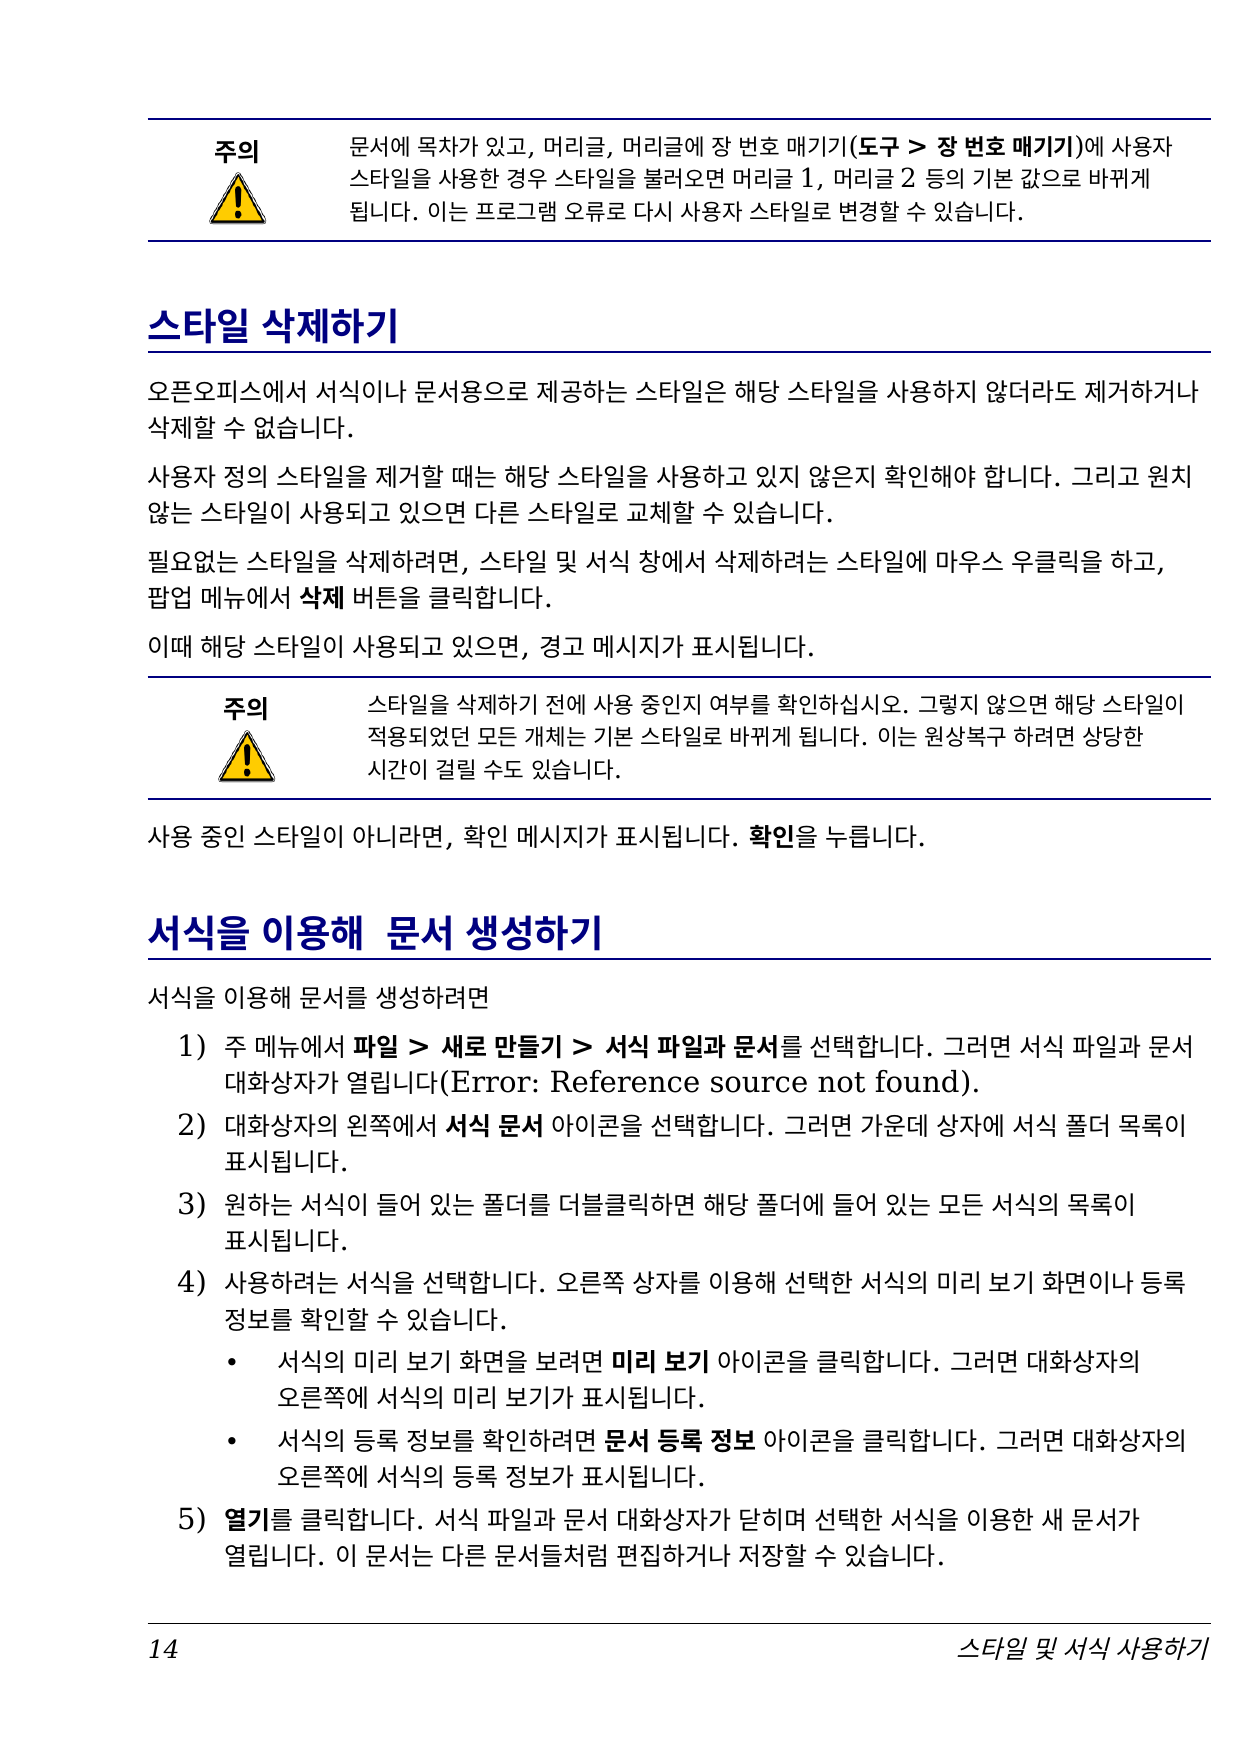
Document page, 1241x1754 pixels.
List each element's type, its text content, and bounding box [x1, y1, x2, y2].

table_header 주의 [148, 678, 346, 798]
text 사용 중인 스타일이 아니라면, 확인 메시지가 표시됩니다. 확인을 누릅니다. [148, 818, 1211, 854]
table_header 주의 [148, 120, 328, 240]
picture [214, 726, 279, 786]
subtitle 스타일 삭제하기 [148, 297, 1211, 351]
text 필요없는 스타일을 삭제하려면, 스타일 및 서식 창에서 삭제하려는 스타일에 마우스 우클릭을 하고, 팝업 메뉴에서 삭제 버튼을 클릭합니다. [148, 542, 1211, 615]
list 서식의 미리 보기 화면을 보려면 미리 보기 아이콘을 클릭합니다. 그러면 대화상자의 오른쪽에 서식의 미리 보기가 표시됩니다. [224, 1343, 1211, 1415]
list 서식의 등록 정보를 확인하려면 문서 등록 정보 아이콘을 클릭합니다. 그러면 대화상자의 오른쪽에 서식의 등록 정보가 표시됩니다. [224, 1421, 1211, 1494]
text 서식을 이용해 문서를 생성하려면 [148, 979, 1211, 1015]
text 오픈오피스에서 서식이나 문서용으로 제공하는 스타일은 해당 스타일을 사용하지 않더라도 제거하거나 삭제할 수 없습니다. [148, 372, 1211, 445]
table_header 문서에 목차가 있고, 머리글, 머리글에 장 번호 매기기(도구 > 장 번호 매기기)에 사용자 스타일을 사용한 경우 스타일을 불러오면 머리글 1, 머리글 2 등의 기본 값으로 바뀌게 됩니다. 이는 프로그램 오류로 다시 사용자 스타일로 변경할 수 있습니다. [328, 120, 1211, 240]
text 이때 해당 스타일이 사용되고 있으면, 경고 메시지가 표시됩니다. [148, 627, 1211, 663]
list 대화상자의 왼쪽에서 서식 문서 아이콘을 선택합니다. 그러면 가운데 상자에 서식 폴더 목록이 표시됩니다. [207, 1106, 1211, 1179]
table_header 스타일을 삭제하기 전에 사용 중인지 여부를 확인하십시오. 그렇지 않으면 해당 스타일이 적용되었던 모든 개체는 기본 스타일로 바뀌게 됩니다. 이는 원상복구 하려면 상당한 시간이 걸릴 수도 있습니다. [346, 678, 1211, 798]
text 사용자 정의 스타일을 제거할 때는 해당 스타일을 사용하고 있지 않은지 확인해야 합니다. 그리고 원치 않는 스타일이 사용되고 있으면 다른 스타일로 교체할 수 있습니다. [148, 457, 1211, 530]
list 열기를 클릭합니다. 서식 파일과 문서 대화상자가 닫히며 선택한 서식을 이용한 새 문서가 열립니다. 이 문서는 다른 문서들처럼 편집하거나 저장할 수 있습니다. [207, 1500, 1211, 1573]
subtitle 서식을 이용해 문서 생성하기 [148, 904, 1211, 958]
picture [205, 168, 270, 228]
list 사용하려는 서식을 선택합니다. 오른쪽 상자를 이용해 선택한 서식의 미리 보기 화면이나 등록 정보를 확인할 수 있습니다. [207, 1264, 1211, 1336]
list 원하는 서식이 들어 있는 폴더를 더블클릭하면 해당 폴더에 들어 있는 모든 서식의 목록이 표시됩니다. [207, 1185, 1211, 1258]
list 주 메뉴에서 파일 > 새로 만들기 > 서식 파일과 문서를 선택합니다. 그러면 서식 파일과 문서 대화상자가 열립니다(오류: 참조 소스를 찾을 수 없습니다.). [207, 1028, 1211, 1100]
